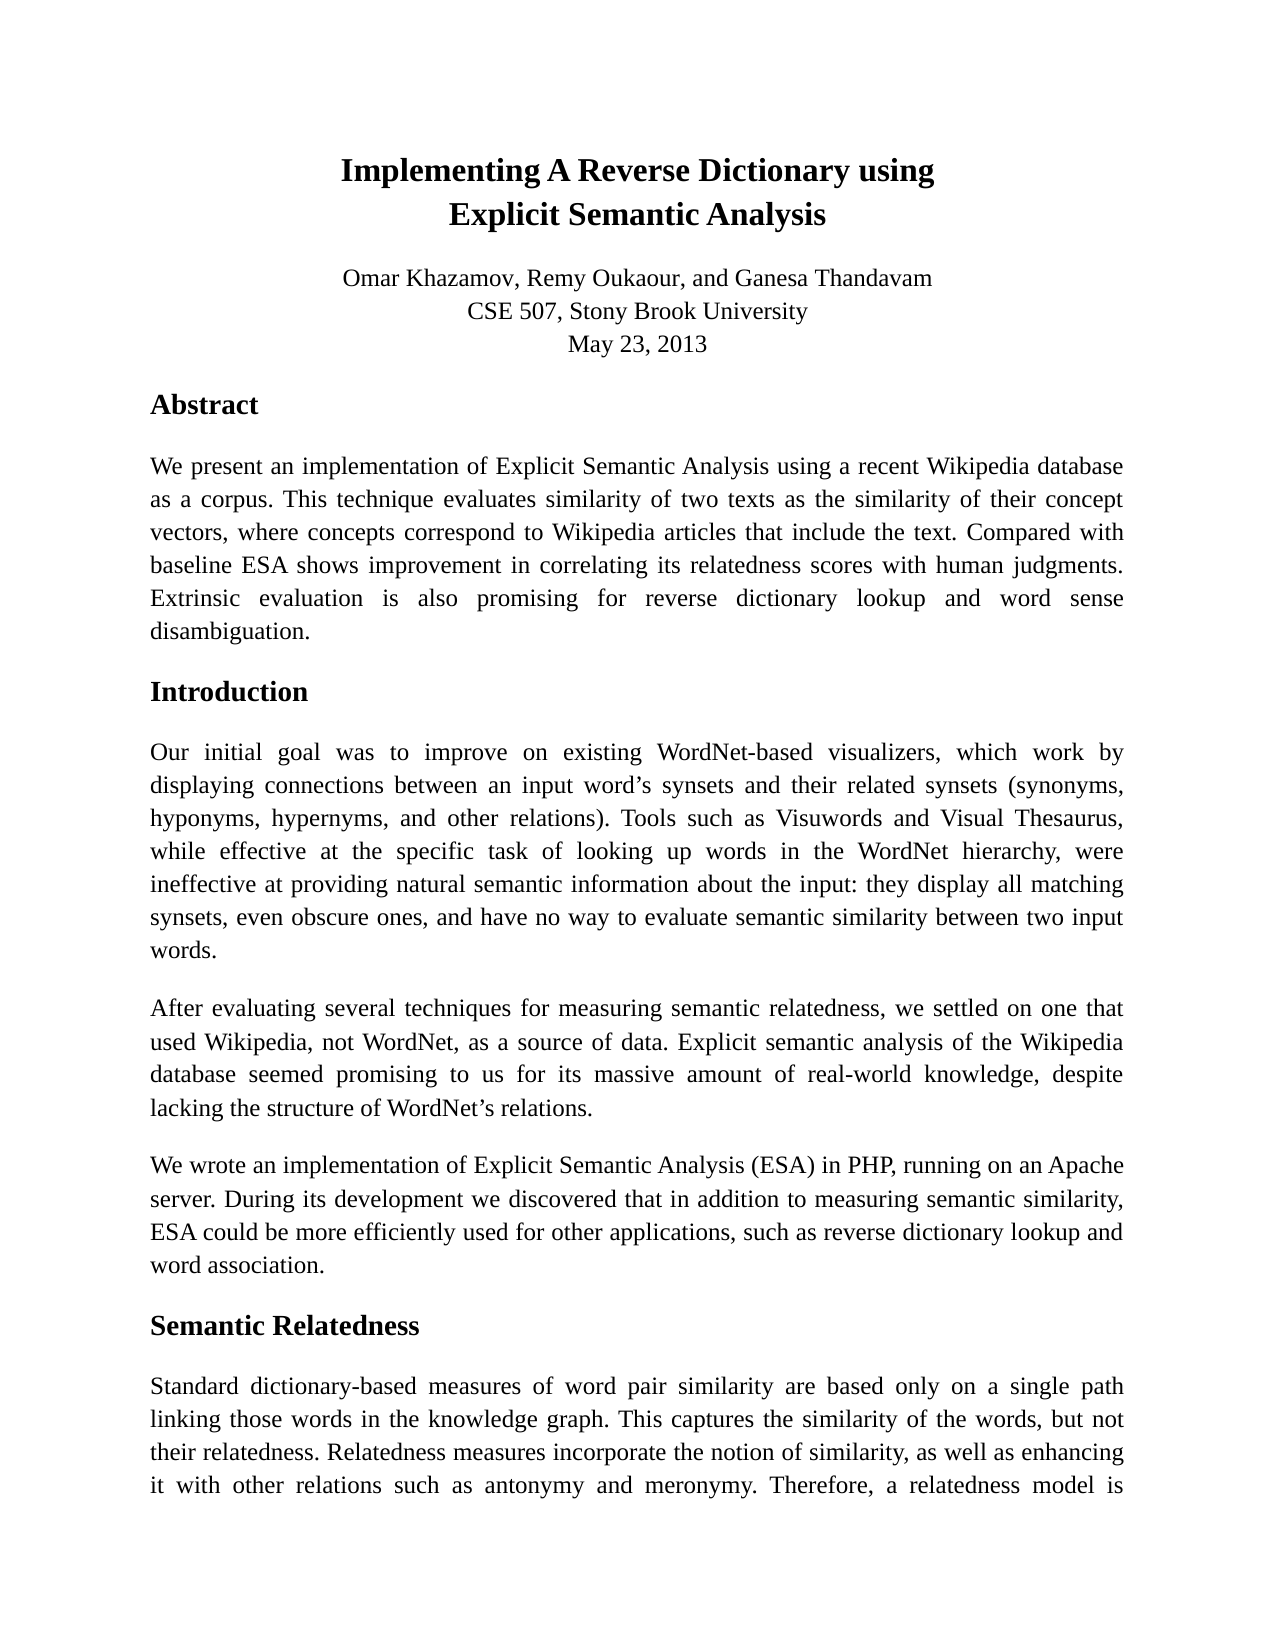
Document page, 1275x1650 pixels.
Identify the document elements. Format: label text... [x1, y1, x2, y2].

subtitle Semantic Relatedness [150, 1308, 1125, 1341]
text May 23, 2013 [150, 329, 1125, 358]
text We wrote an implementation of Explicit Semantic Analysis (ESA) in PHP, running on an Apache server. During its development we discovered that in addition to measuring semantic similarity, ESA could be more efficiently used for other applications, such as reverse dictionary lookup and word association. [150, 1151, 1125, 1278]
text Standard dictionary-based measures of word pair similarity are based only on a single path linking those words in the knowledge graph. This captures the similarity of the words, but not their relatedness. Relatedness measures incorporate the notion of similarity, as well as enhancing it with other relations such as antonymy and meronymy. Therefore, a relatedness model is [150, 1371, 1125, 1499]
text Omar Khazamov, Remy Oukaour, and Ganesa Thandavam [150, 263, 1125, 292]
text After evaluating several techniques for measuring semantic relatedness, we settled on one that used Wikipedia, not WordNet, as a source of data. Explicit semantic analysis of the Wikipedia database seemed promising to us for its massive amount of real-world knowledge, despite lacking the structure of WordNet’s relations. [150, 993, 1125, 1121]
subtitle Abstract [150, 387, 1125, 421]
subtitle Introduction [150, 674, 1125, 707]
text We present an implementation of Explicit Semantic Analysis using a recent Wikipedia database as a corpus. This technique evaluates similarity of two texts as the similarity of their concept vectors, where concepts correspond to Wikipedia articles that include the text. Compared with baseline ESA shows improvement in correlating its relatedness scores with human judgments. Extrinsic evaluation is also promising for reverse dictionary lookup and word sense disambiguation. [150, 451, 1125, 644]
text Our initial goal was to improve on existing WordNet-based visualizers, which work by displaying connections between an input word’s synsets and their related synsets (synonyms, hyponyms, hypernyms, and other relations). Tools such as Visuwords and Visual Thesaurus, while effective at the specific task of looking up words in the WordNet hierarchy, were ineffective at providing natural semantic information about the input: they display all matching synsets, even obscure ones, and have no way to evaluate semantic similarity between two input words. [150, 737, 1125, 964]
title Implementing A Reverse Dictionary using Explicit Semantic Analysis [150, 150, 1125, 232]
text CSE 507, Stony Brook University [150, 296, 1125, 325]
